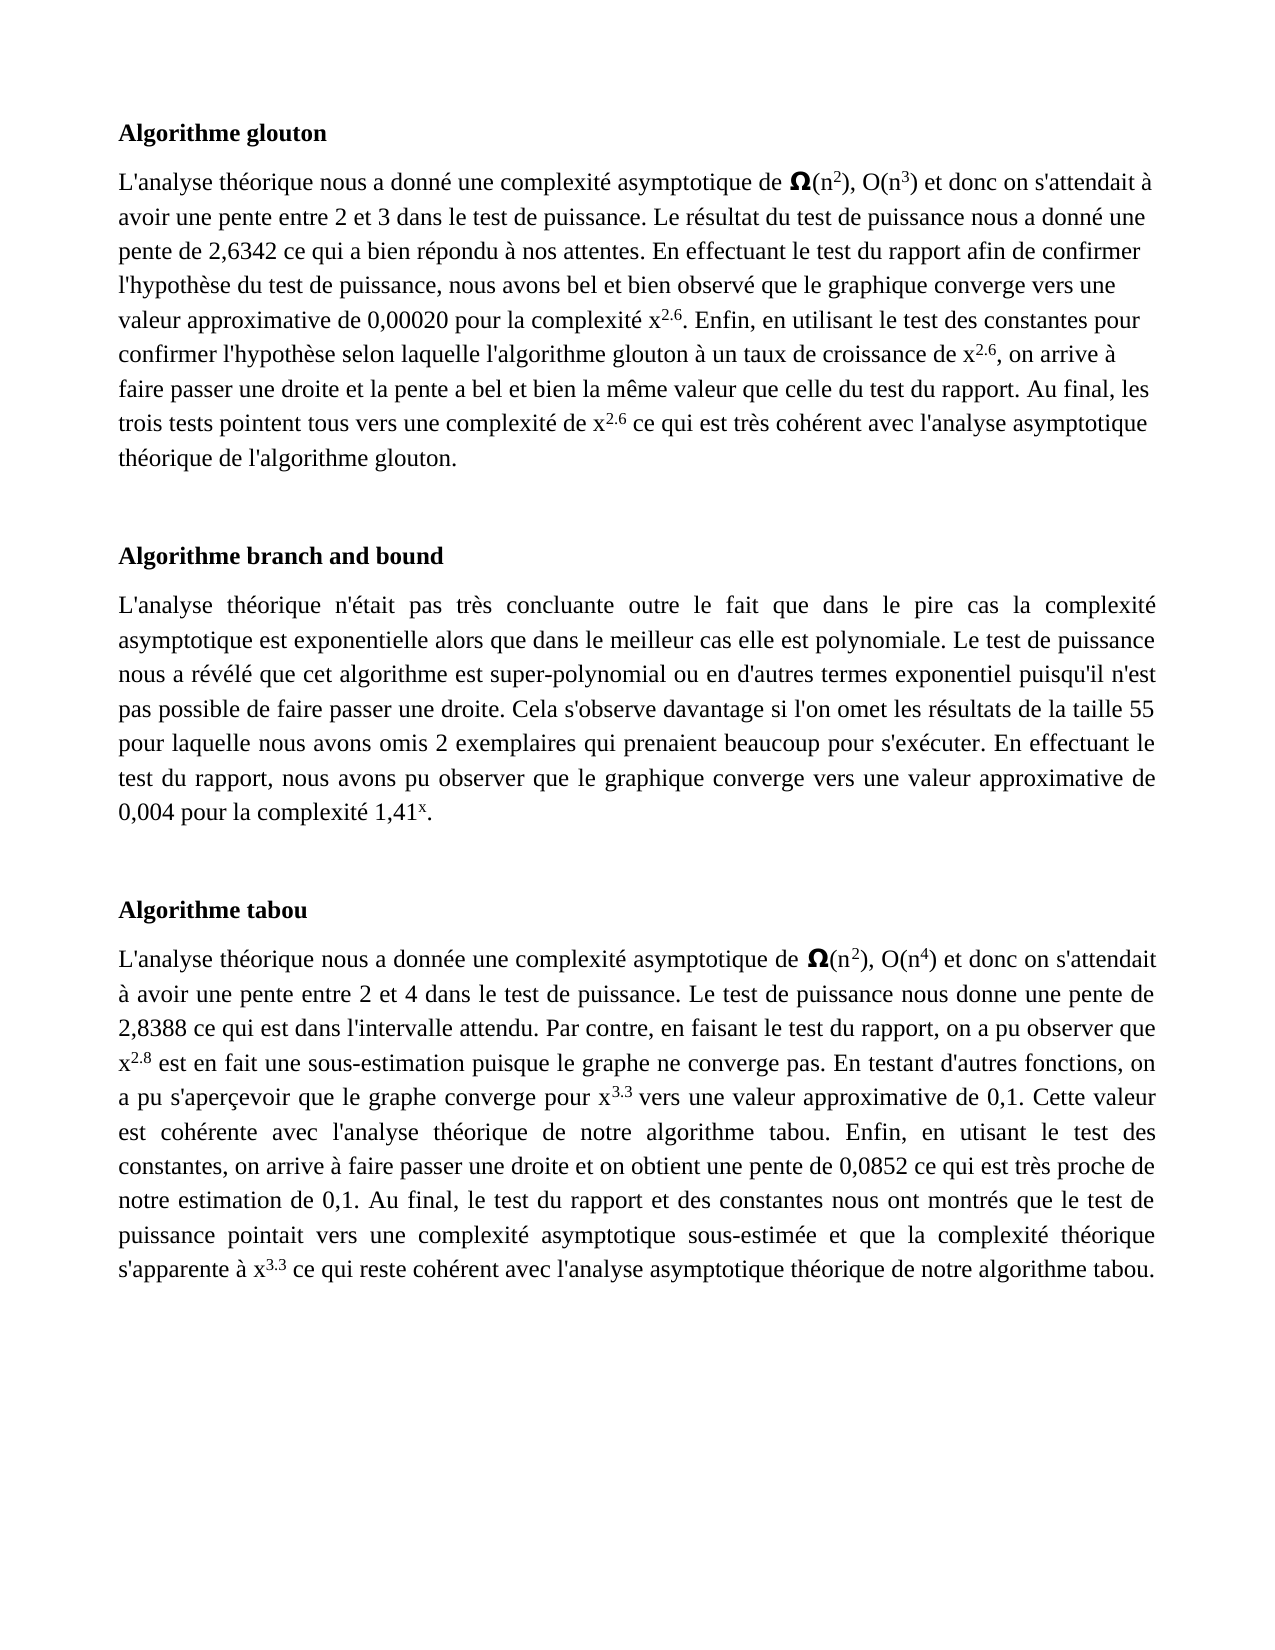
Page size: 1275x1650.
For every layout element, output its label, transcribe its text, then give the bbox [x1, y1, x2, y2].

text L'analyse théorique nous a donné une complexité asymptotique de 𝝮(n2), O(n3) et donc on s'attendait à avoir une pente entre 2 et 3 dans le test de puissance. Le résultat du test de puissance nous a donné une pente de 2,6342 ce qui a bien répondu à nos attentes. En effectuant le test du rapport afin de confirmer l'hypothèse du test de puissance, nous avons bel et bien observé que le graphique converge vers une valeur approximative de 0,00020 pour la complexité x2.6. Enfin, en utilisant le test des constantes pour confirmer l'hypothèse selon laquelle l'algorithme glouton à un taux de croissance de x2.6, on arrive à faire passer une droite et la pente a bel et bien la même valeur que celle du test du rapport. Au final, les trois tests pointent tous vers une complexité de x2.6 ce qui est très cohérent avec l'analyse asymptotique théorique de l'algorithme glouton. [118, 167, 1157, 472]
text L'analyse théorique nous a donnée une complexité asymptotique de 𝝮(n2), O(n4) et donc on s'attendait à avoir une pente entre 2 et 4 dans le test de puissance. Le test de puissance nous donne une pente de 2,8388 ce qui est dans l'intervalle attendu. Par contre, en faisant le test du rapport, on a pu observer que x2.8 est en fait une sous-estimation puisque le graphe ne converge pas. En testant d'autres fonctions, on a pu s'aperçevoir que le graphe converge pour x3.3 vers une valeur approximative de 0,1. Cette valeur est cohérente avec l'analyse théorique de notre algorithme tabou. Enfin, en utisant le test des constantes, on arrive à faire passer une droite et on obtient une pente de 0,0852 ce qui est très proche de notre estimation de 0,1. Au final, le test du rapport et des constantes nous ont montrés que le test de puissance pointait vers une complexité asymptotique sous-estimée et que la complexité théorique s'apparente à x3.3 ce qui reste cohérent avec l'analyse asymptotique théorique de notre algorithme tabou. [118, 944, 1157, 1283]
text Algorithme branch and bound [118, 541, 1157, 570]
text L'analyse théorique n'était pas très concluante outre le fait que dans le pire cas la complexité asymptotique est exponentielle alors que dans le meilleur cas elle est polynomiale. Le test de puissance nous a révélé que cet algorithme est super-polynomial ou en d'autres termes exponentiel puisqu'il n'est pas possible de faire passer une droite. Cela s'observe davantage si l'on omet les résultats de la taille 55 pour laquelle nous avons omis 2 exemplaires qui prenaient beaucoup pour s'exécuter. En effectuant le test du rapport, nous avons pu observer que le graphique converge vers une valeur approximative de 0,004 pour la complexité 1,41x. [118, 590, 1157, 826]
text Algorithme tabou [118, 895, 1157, 924]
text Algorithme glouton [118, 118, 1157, 147]
